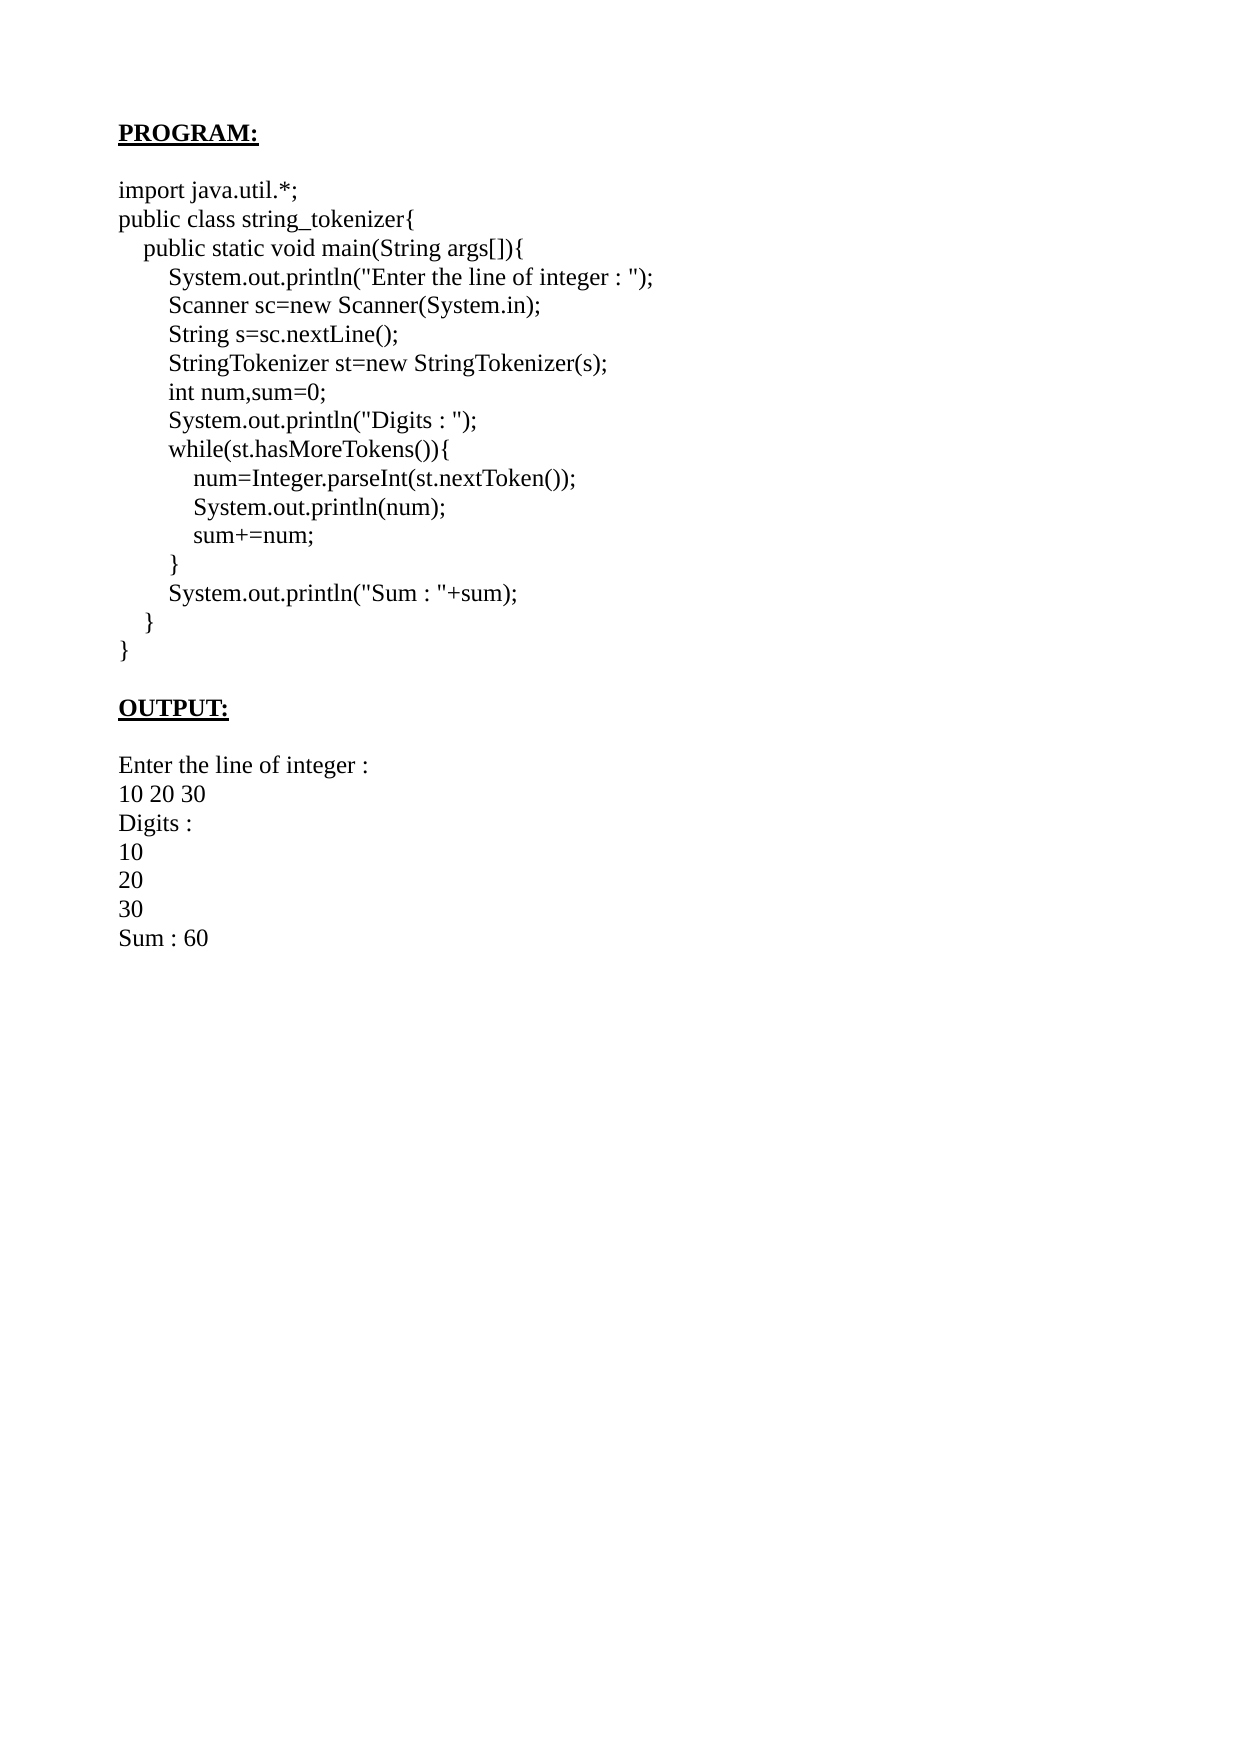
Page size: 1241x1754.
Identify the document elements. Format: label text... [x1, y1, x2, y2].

text String s=sc.nextLine(); [118, 319, 1122, 348]
text System.out.println("Sum : "+sum); [118, 578, 1122, 607]
text num=Integer.parseInt(st.nextToken()); [118, 463, 1122, 492]
text System.out.println("Enter the line of integer : "); [118, 262, 1122, 291]
text StringTokenizer st=new StringTokenizer(s); [118, 348, 1122, 377]
text 20 [118, 866, 1122, 894]
text public class string_tokenizer{ [118, 204, 1122, 233]
text System.out.println(num); [118, 492, 1122, 521]
text sum+=num; [118, 521, 1122, 549]
text Sum : 60 [118, 923, 1122, 952]
text public static void main(String args[]){ [118, 233, 1122, 262]
text PROGRAM: [118, 118, 1122, 147]
text } [118, 549, 1122, 578]
text Digits : [118, 808, 1122, 837]
text } [118, 636, 1122, 664]
text 10 [118, 837, 1122, 866]
text Enter the line of integer : [118, 751, 1122, 779]
text while(st.hasMoreTokens()){ [118, 434, 1122, 463]
text OUTPUT: [118, 693, 1122, 722]
text 10 20 30 [118, 779, 1122, 808]
text Scanner sc=new Scanner(System.in); [118, 291, 1122, 319]
text import java.util.*; [118, 176, 1122, 204]
text System.out.println("Digits : "); [118, 406, 1122, 434]
text 30 [118, 894, 1122, 923]
text int num,sum=0; [118, 377, 1122, 406]
text } [118, 607, 1122, 636]
